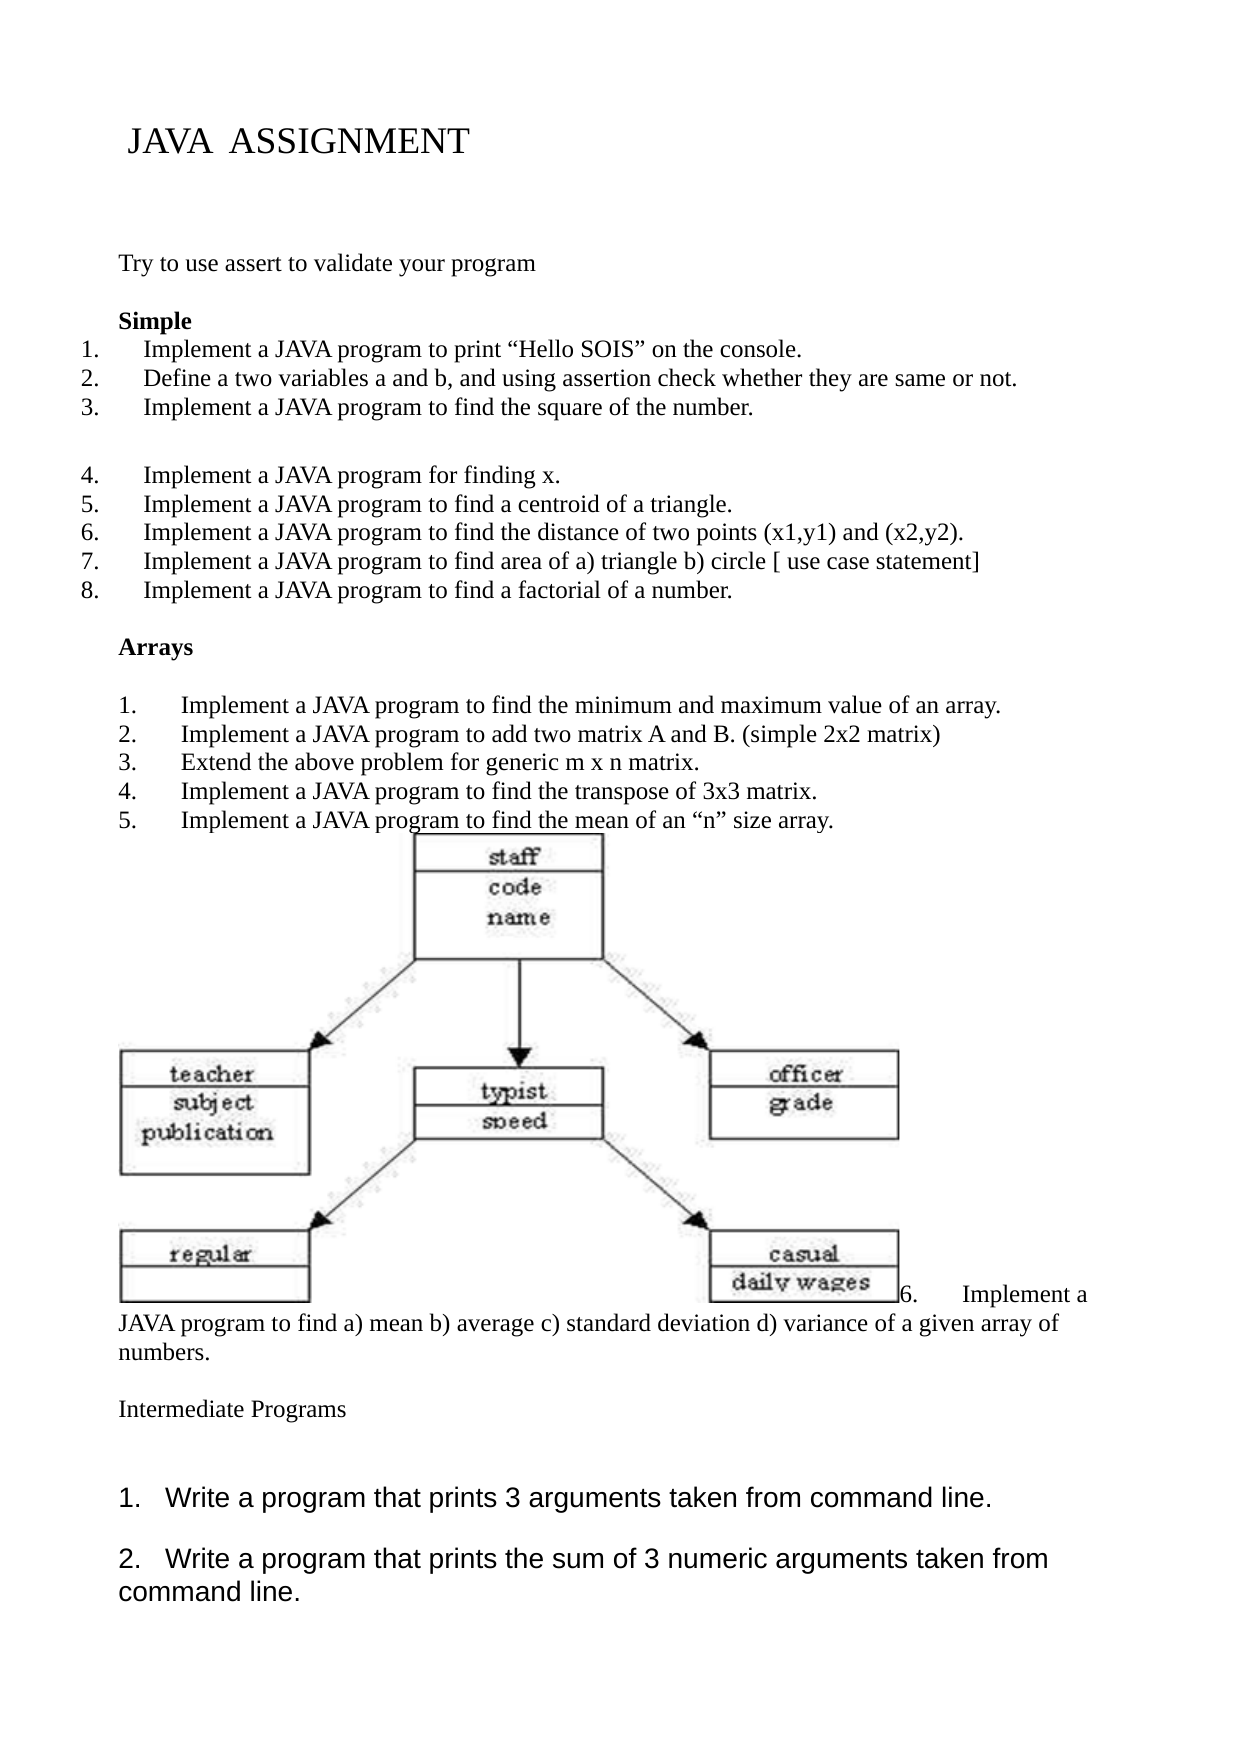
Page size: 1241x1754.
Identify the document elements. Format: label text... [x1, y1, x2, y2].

text Simple [118, 306, 1122, 334]
text 5. Implement a JAVA program to find a centroid of a triangle. [81, 489, 1122, 517]
text 1. Implement a JAVA program to print “Hello SOIS” on the console. [81, 334, 1122, 363]
text 3. Extend the above problem for generic m x n matrix. [118, 747, 1122, 776]
text 6. Implement a JAVA program to find the distance of two points (x1,y1) and (x2,y2). [81, 517, 1122, 546]
text JAVA ASSIGNMENT [118, 118, 1122, 219]
text 3. Implement a JAVA program to find the square of the number. [81, 392, 1122, 421]
text 2. Write a program that prints the sum of 3 numeric arguments taken from command line. [118, 1542, 1122, 1607]
text 8. Implement a JAVA program to find a factorial of a number. [81, 575, 1122, 604]
text 2. Define a two variables a and b, and using assertion check whether they are same or not. [81, 363, 1122, 392]
text 4. Implement a JAVA program for finding x. [81, 421, 1122, 489]
text 2. Implement a JAVA program to add two matrix A and B. (simple 2x2 matrix) [118, 719, 1122, 747]
picture [118, 833, 900, 1303]
text 1. Implement a JAVA program to find the minimum and maximum value of an array. [118, 690, 1122, 719]
text 7. Implement a JAVA program to find area of a) triangle b) circle [ use case statement] [81, 546, 1122, 575]
text 1. Write a program that prints 3 arguments taken from command line. [118, 1481, 1122, 1513]
text Try to use assert to validate your program [118, 248, 1122, 277]
text Arrays [118, 632, 1122, 661]
text 6. Implement a JAVA program to find a) mean b) average c) standard deviation d) variance of a given array of numbers. Intermediate Programs [118, 834, 1122, 1452]
text 4. Implement a JAVA program to find the transpose of 3x3 matrix. [118, 776, 1122, 805]
text 5. Implement a JAVA program to find the mean of an “n” size array. [118, 805, 1122, 834]
